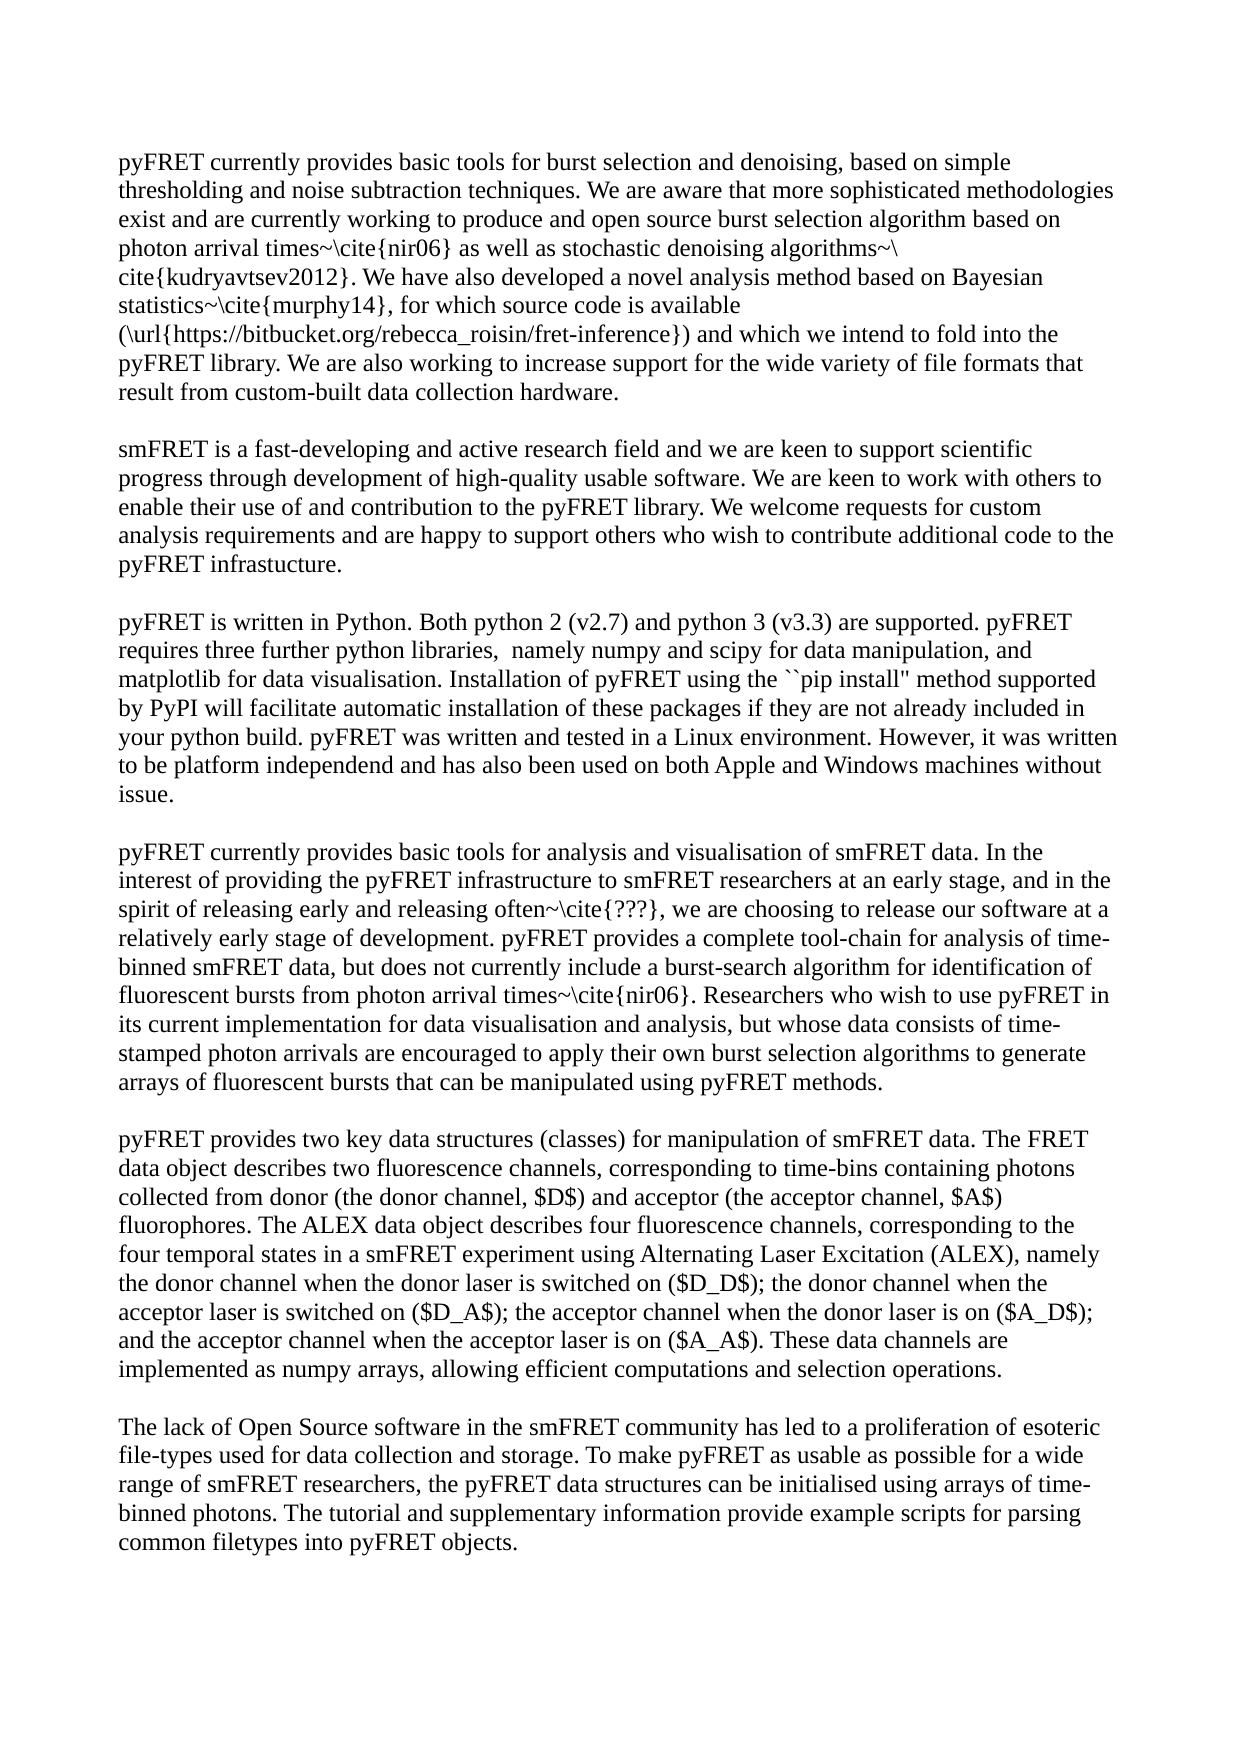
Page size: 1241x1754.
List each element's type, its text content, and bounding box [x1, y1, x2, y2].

text pyFRET provides two key data structures (classes) for manipulation of smFRET data. The FRET data object describes two fluorescence channels, corresponding to time-bins containing photons collected from donor (the donor channel, $D$) and acceptor (the acceptor channel, $A$) fluorophores. The ALEX data object describes four fluorescence channels, corresponding to the four temporal states in a smFRET experiment using Alternating Laser Excitation (ALEX), namely the donor channel when the donor laser is switched on ($D_D$); the donor channel when the acceptor laser is switched on ($D_A$); the acceptor channel when the donor laser is on ($A_D$); and the acceptor channel when the acceptor laser is on ($A_A$). These data channels are implemented as numpy arrays, allowing efficient computations and selection operations. [118, 1124, 1122, 1383]
text smFRET is a fast-developing and active research field and we are keen to support scientific progress through development of high-quality usable software. We are keen to work with others to enable their use of and contribution to the pyFRET library. We welcome requests for custom analysis requirements and are happy to support others who wish to contribute additional code to the pyFRET infrastucture. [118, 434, 1122, 578]
text pyFRET currently provides basic tools for burst selection and denoising, based on simple thresholding and noise subtraction techniques. We are aware that more sophisticated methodologies exist and are currently working to produce and open source burst selection algorithm based on photon arrival times~\cite{nir06} as well as stochastic denoising algorithms~\cite{kudryavtsev2012}. We have also developed a novel analysis method based on Bayesian statistics~\cite{murphy14}, for which source code is available (\url{https://bitbucket.org/rebecca_roisin/fret-inference}) and which we intend to fold into the pyFRET library. We are also working to increase support for the wide variety of file formats that result from custom-built data collection hardware. [118, 147, 1122, 406]
text pyFRET currently provides basic tools for analysis and visualisation of smFRET data. In the interest of providing the pyFRET infrastructure to smFRET researchers at an early stage, and in the spirit of releasing early and releasing often~\cite{???}, we are choosing to release our software at a relatively early stage of development. pyFRET provides a complete tool-chain for analysis of time-binned smFRET data, but does not currently include a burst-search algorithm for identification of fluorescent bursts from photon arrival times~\cite{nir06}. Researchers who wish to use pyFRET in its current implementation for data visualisation and analysis, but whose data consists of time-stamped photon arrivals are encouraged to apply their own burst selection algorithms to generate arrays of fluorescent bursts that can be manipulated using pyFRET methods. [118, 837, 1122, 1096]
text pyFRET is written in Python. Both python 2 (v2.7) and python 3 (v3.3) are supported. pyFRET requires three further python libraries, namely numpy and scipy for data manipulation, and matplotlib for data visualisation. Installation of pyFRET using the ``pip install" method supported by PyPI will facilitate automatic installation of these packages if they are not already included in your python build. pyFRET was written and tested in a Linux environment. However, it was written to be platform independend and has also been used on both Apple and Windows machines without issue. [118, 607, 1122, 808]
text The lack of Open Source software in the smFRET community has led to a proliferation of esoteric file-types used for data collection and storage. To make pyFRET as usable as possible for a wide range of smFRET researchers, the pyFRET data structures can be initialised using arrays of time-binned photons. The tutorial and supplementary information provide example scripts for parsing common filetypes into pyFRET objects. [118, 1412, 1122, 1556]
